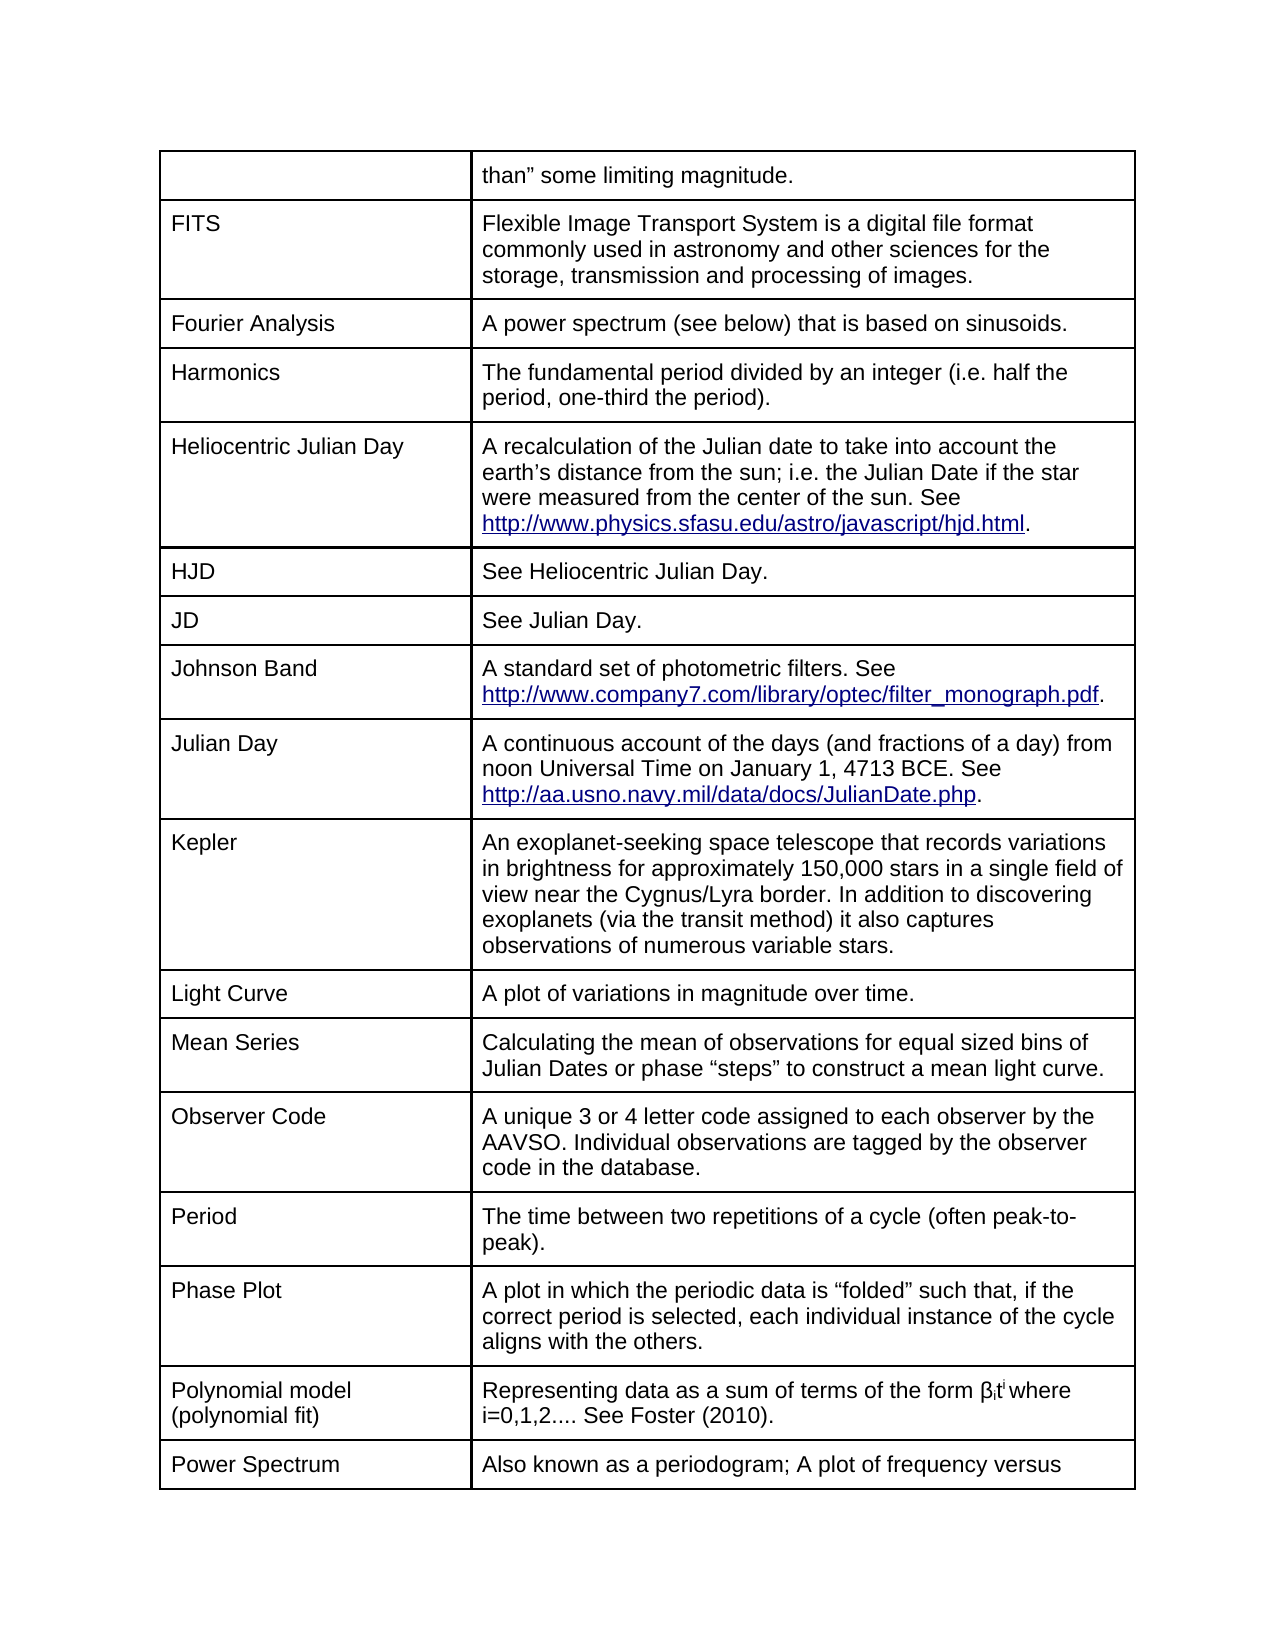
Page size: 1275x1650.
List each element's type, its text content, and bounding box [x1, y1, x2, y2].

table_cell Phase Plot [161, 1267, 470, 1365]
table_cell Observer Code [161, 1093, 470, 1191]
table_cell Light Curve [161, 971, 470, 1017]
table_cell Power Spectrum [161, 1441, 470, 1488]
table_cell A continuous account of the days (and fractions of a day) from noon Universal Time on January 1, 4713 BCE. See http://aa.usno.navy.mil/data/docs/JulianDate.php. [473, 720, 1134, 817]
table_cell than” some limiting magnitude. [473, 152, 1134, 198]
table_cell Also known as a periodogram; A plot of frequency versus [473, 1441, 1134, 1488]
table_cell See Heliocentric Julian Day. [473, 549, 1134, 595]
table_cell Julian Day [161, 720, 470, 817]
table_cell The time between two repetitions of a cycle (often peak-to-peak). [473, 1193, 1134, 1265]
table_cell A recalculation of the Julian date to take into account the earth’s distance from the sun; i.e. the Julian Date if the star were measured from the center of the sun. See http://www.physics.sfasu.edu/astro/javascript/hjd.html. [473, 423, 1134, 546]
table_cell The fundamental period divided by an integer (i.e. half the period, one-third the period). [473, 349, 1134, 421]
table_cell A power spectrum (see below) that is based on sinusoids. [473, 300, 1134, 347]
table_cell Period [161, 1193, 470, 1265]
table_cell A plot of variations in magnitude over time. [473, 971, 1134, 1017]
table_cell FITS [161, 201, 470, 298]
table_cell Calculating the mean of observations for equal sized bins of Julian Dates or phase “steps” to construct a mean light curve. [473, 1019, 1134, 1091]
table_cell Flexible Image Transport System is a digital file format commonly used in astronomy and other sciences for the storage, transmission and processing of images. [473, 201, 1134, 298]
table_cell Harmonics [161, 349, 470, 421]
table_cell An exoplanet-seeking space telescope that records variations in brightness for approximately 150,000 stars in a single field of view near the Cygnus/Lyra border. In addition to discovering exoplanets (via the transit method) it also captures observations of numerous variable stars. [473, 820, 1134, 968]
table_cell See Julian Day. [473, 597, 1134, 643]
table_cell Mean Series [161, 1019, 470, 1091]
table_cell Johnson Band [161, 646, 470, 718]
table_cell [161, 152, 470, 198]
table_cell A unique 3 or 4 letter code assigned to each observer by the AAVSO. Individual observations are tagged by the observer code in the database. [473, 1093, 1134, 1191]
table_cell Fourier Analysis [161, 300, 470, 347]
table_cell Kepler [161, 820, 470, 968]
table_cell Heliocentric Julian Day [161, 423, 470, 546]
table_cell A standard set of photometric filters. See http://www.company7.com/library/optec/filter_monograph.pdf. [473, 646, 1134, 718]
table_cell Polynomial model (polynomial fit) [161, 1367, 470, 1439]
table_cell Representing data as a sum of terms of the form βiti where i=0,1,2.... See Foster (2010). [473, 1367, 1134, 1439]
table_cell JD [161, 597, 470, 643]
table_cell HJD [161, 549, 470, 595]
table_cell A plot in which the periodic data is “folded” such that, if the correct period is selected, each individual instance of the cycle aligns with the others. [473, 1267, 1134, 1365]
